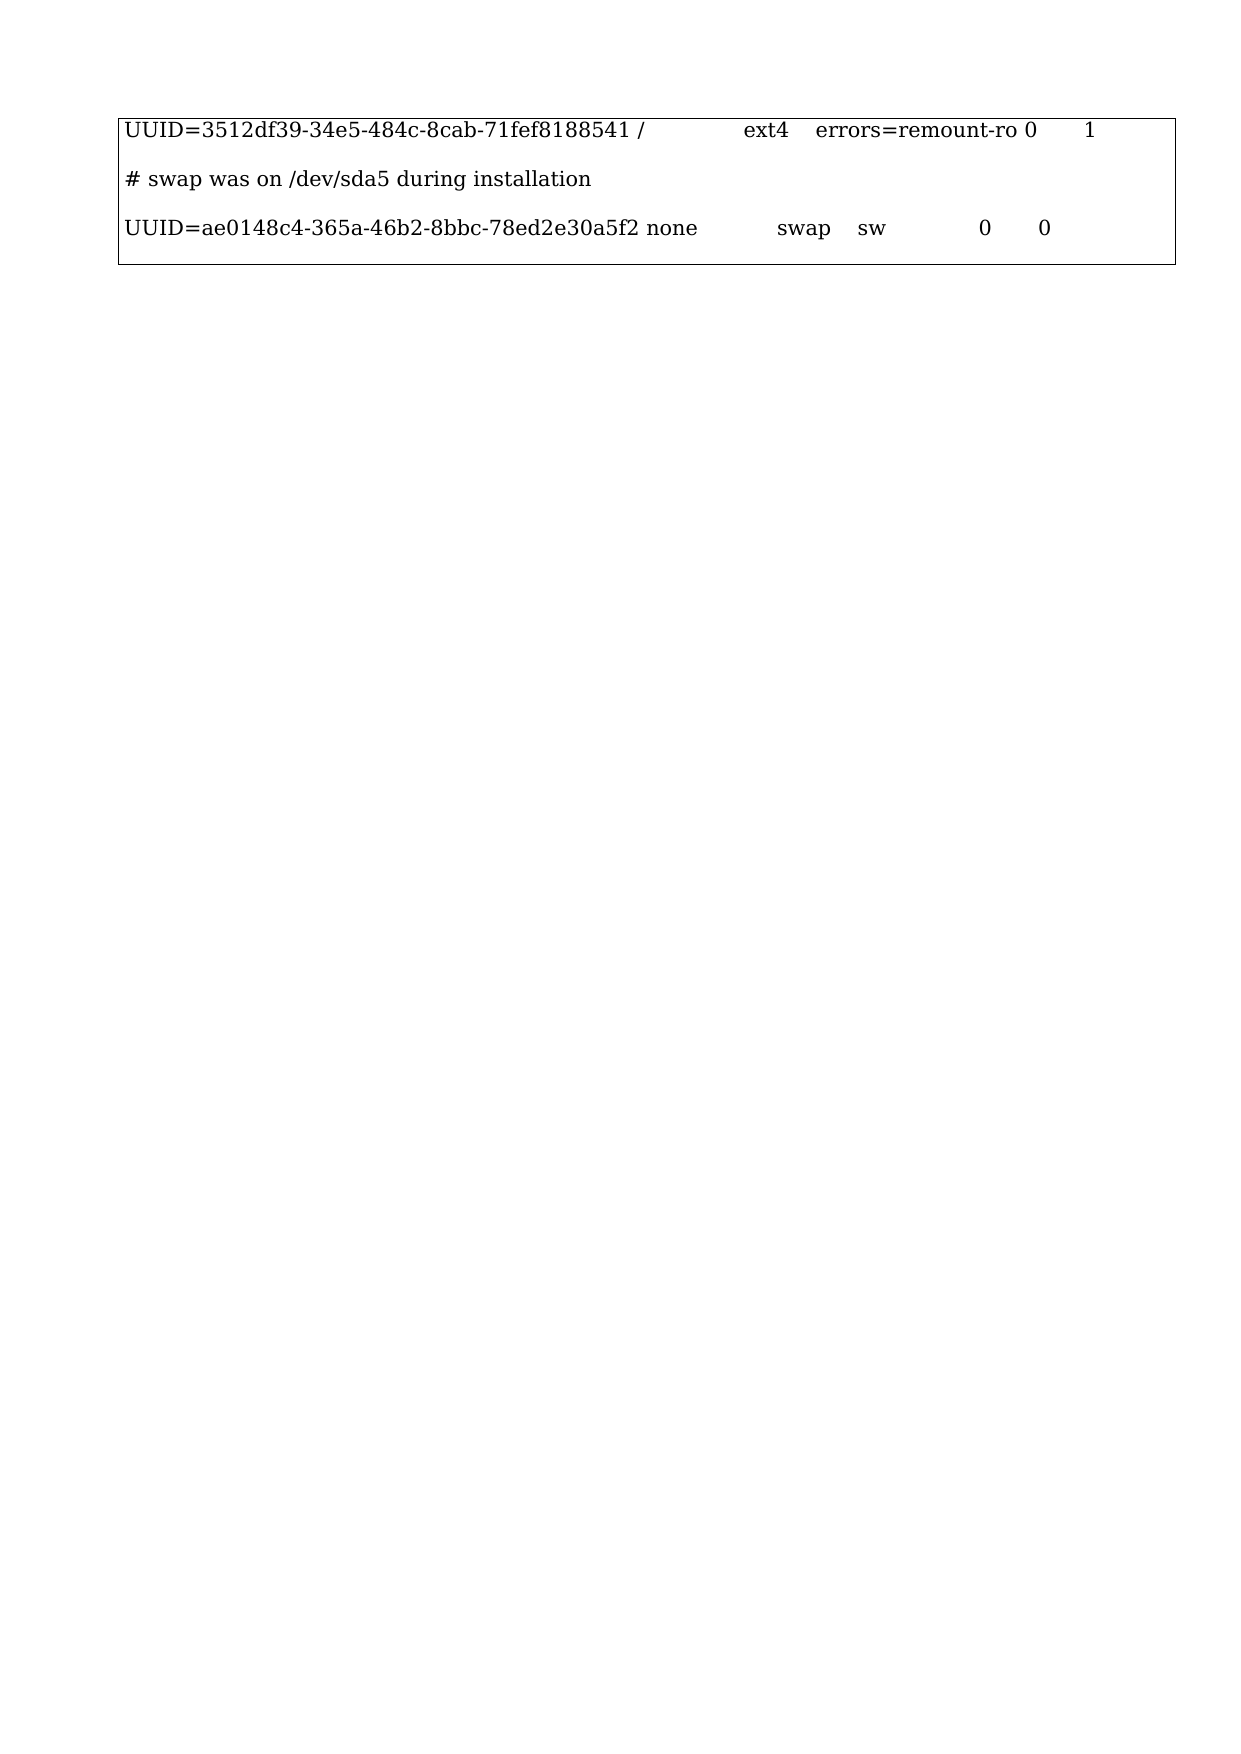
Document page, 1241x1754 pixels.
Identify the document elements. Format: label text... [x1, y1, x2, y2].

table_header UUID=3512df39-34e5-484c-8cab-71fef8188541 / ext4 errors=remount-ro 0 1 # swap was on /dev/sda5 during installation UUID=ae0148c4-365a-46b2-8bbc-78ed2e30a5f2 none swap sw 0 0 [119, 119, 1175, 264]
